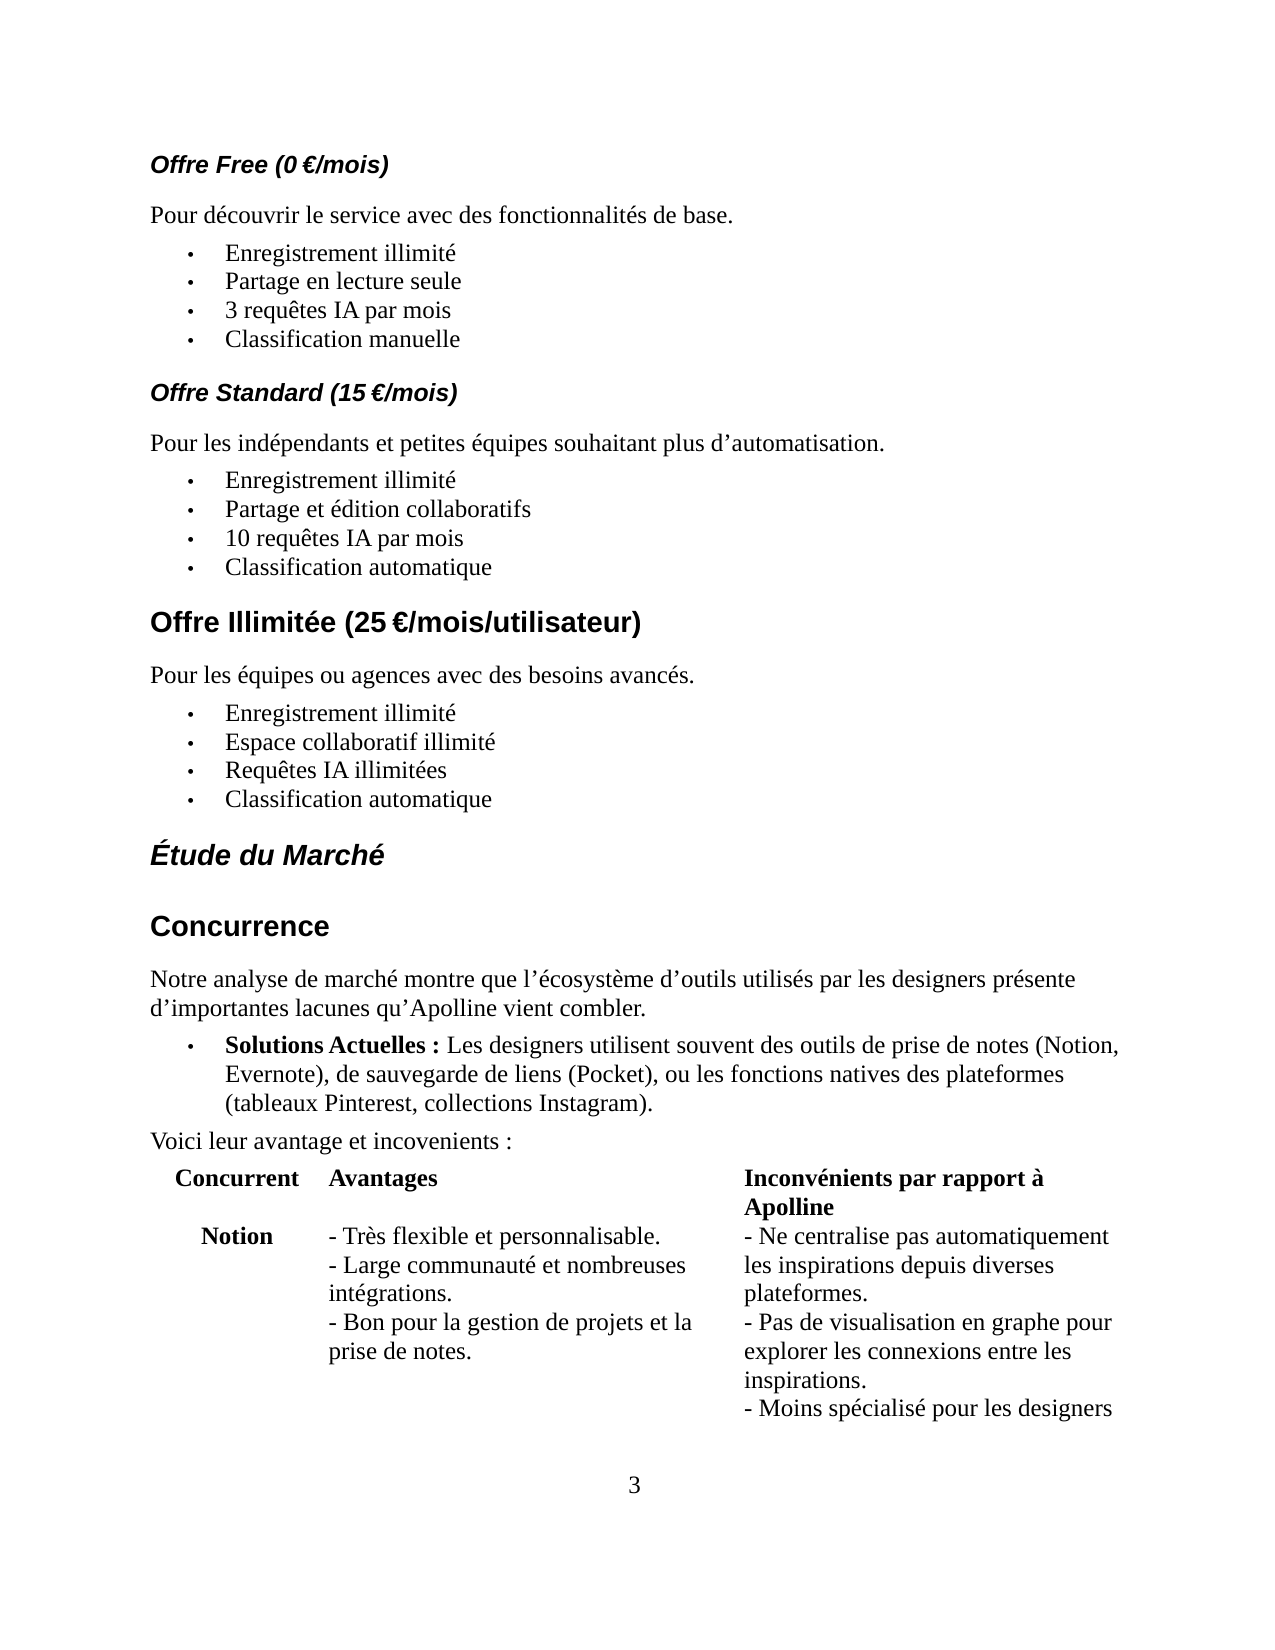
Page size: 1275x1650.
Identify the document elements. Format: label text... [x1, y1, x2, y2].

text Pour les équipes ou agences avec des besoins avancés. [150, 660, 1125, 689]
list 10 requêtes IA par mois [187, 523, 1125, 552]
text Pour les indépendants et petites équipes souhaitant plus d’automatisation. [150, 428, 1125, 456]
list Classification automatique [187, 552, 1125, 580]
list Enregistrement illimité [187, 238, 1125, 266]
table_cell - Ne centralise pas automatiquement les inspirations depuis diverses plateformes. - Pas de visualisation en graphe pour explorer les connexions entre les inspirations. - Moins spécialisé pour les designers [740, 1221, 1125, 1422]
text Notre analyse de marché montre que l’écosystème d’outils utilisés par les designers présente d’importantes lacunes qu’Apolline vient combler. [150, 964, 1125, 1022]
subtitle Offre Standard (15 €/mois) [150, 378, 1125, 406]
subtitle Étude du Marché [150, 838, 1125, 872]
list Enregistrement illimité [187, 698, 1125, 727]
text Pour découvrir le service avec des fonctionnalités de base. [150, 200, 1125, 229]
list Partage et édition collaboratifs [187, 494, 1125, 523]
list Classification automatique [187, 784, 1125, 813]
list Classification manuelle [187, 324, 1125, 353]
subtitle Offre Illimitée (25 €/mois/utilisateur) [150, 605, 1125, 639]
list Enregistrement illimité [187, 465, 1125, 494]
subtitle Offre Free (0 €/mois) [150, 150, 1125, 178]
table_header Inconvénients par rapport à Apolline [740, 1164, 1125, 1221]
list Solutions Actuelles : Les designers utilisent souvent des outils de prise de notes (Notion, Evernote), de sauvegarde de liens (Pocket), ou les fonctions natives des plateformes (tableaux Pinterest, collections Instagram). [187, 1031, 1125, 1117]
list Requêtes IA illimitées [187, 756, 1125, 784]
table_header Avantages [324, 1164, 739, 1221]
text Voici leur avantage et incovenients : [150, 1126, 1125, 1154]
list 3 requêtes IA par mois [187, 295, 1125, 324]
table_cell - Très flexible et personnalisable. - Large communauté et nombreuses intégrations. - Bon pour la gestion de projets et la prise de notes. [324, 1221, 739, 1422]
list Partage en lecture seule [187, 266, 1125, 295]
list Espace collaboratif illimité [187, 727, 1125, 756]
table_header Concurrent [150, 1164, 324, 1221]
subtitle Concurrence [150, 909, 1125, 943]
table_cell Notion [150, 1221, 324, 1422]
